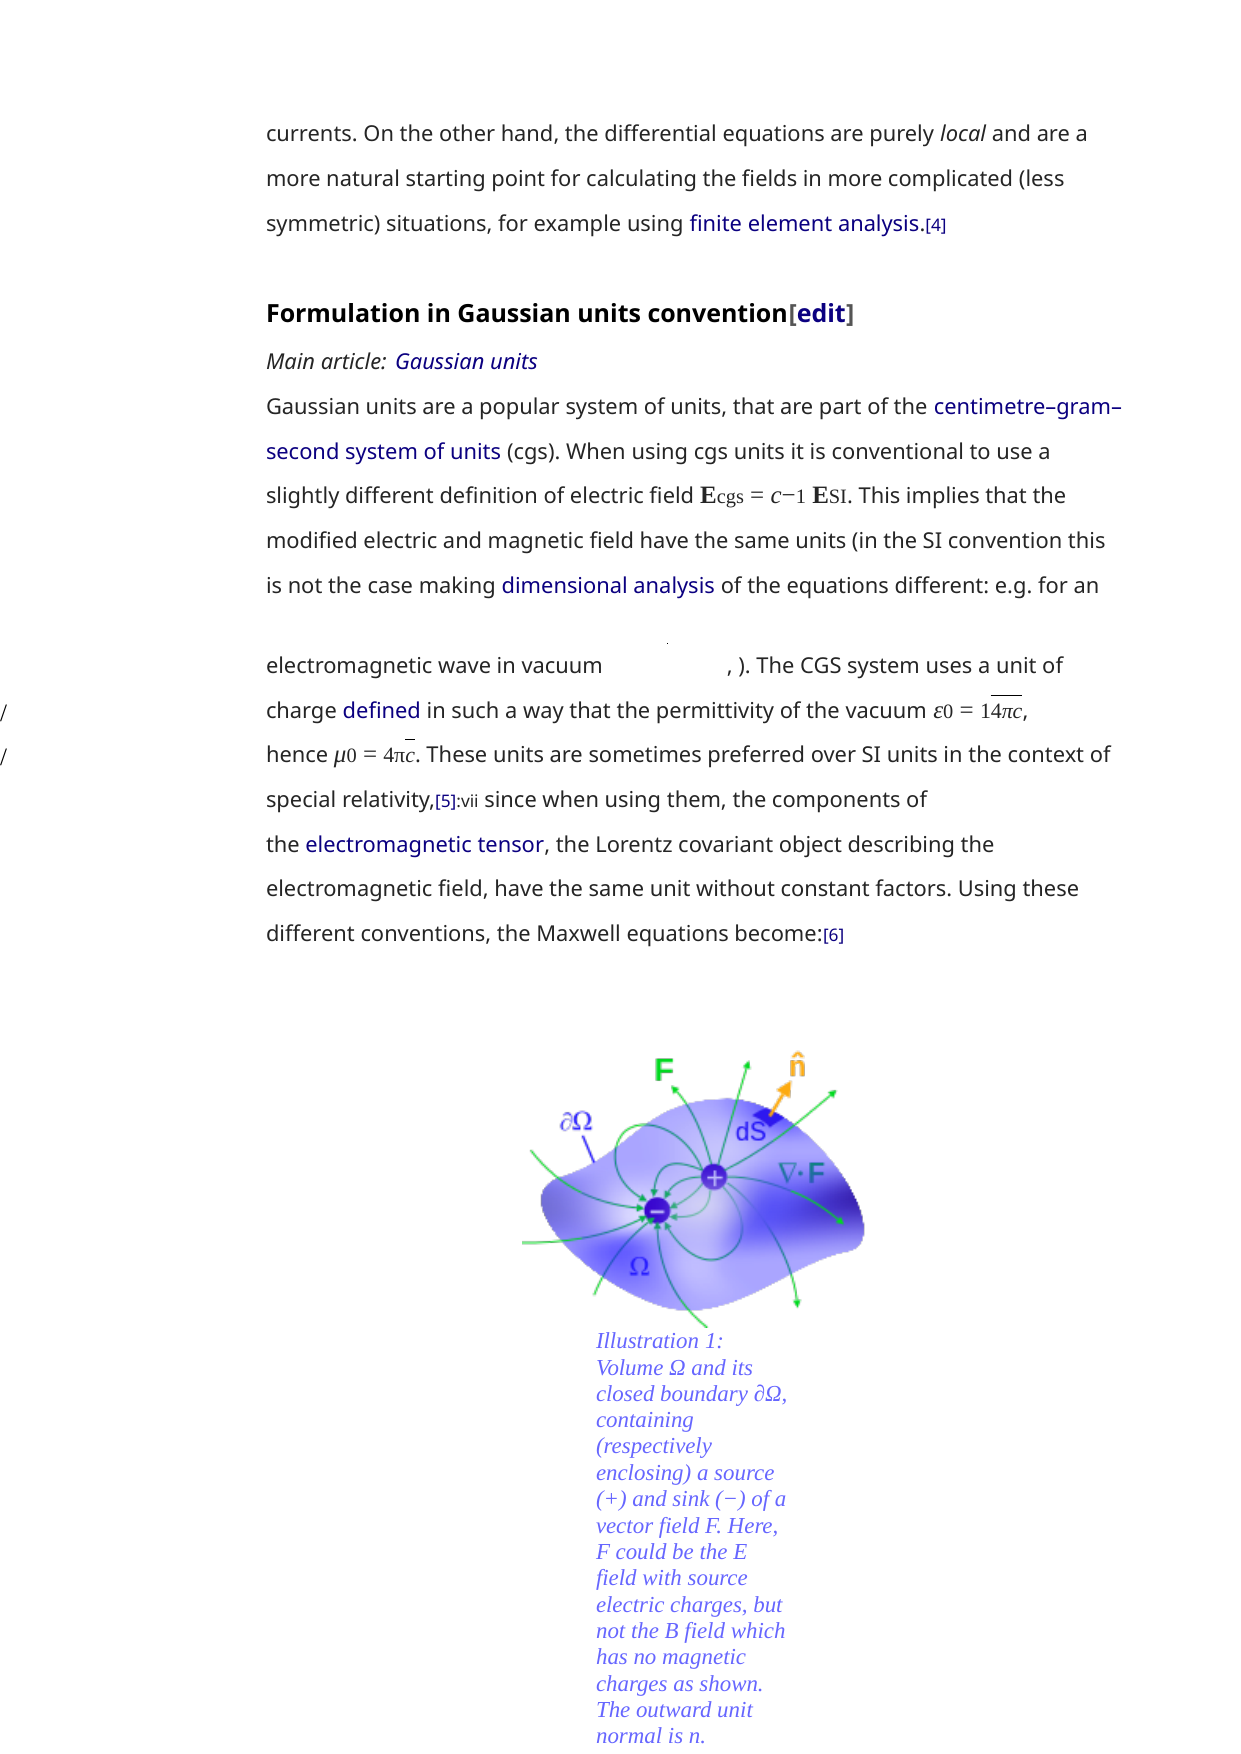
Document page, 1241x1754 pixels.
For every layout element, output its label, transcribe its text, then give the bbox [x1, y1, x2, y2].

text Gaussian units are a popular system of units, that are part of the centimetre–gram–second system of units (cgs). When using cgs units it is conventional to use a slightly different definition of electric field Ecgs = c−1 ESI. This implies that the modified electric and magnetic field have the same units (in the SI convention this is not the case making dimensional analysis of the equations different: e.g. for an electromagnetic wave in vacuum , ). The CGS system uses a unit of charge defined in such a way that the permittivity of the vacuum ε0 = 14πc, hence μ0 = 4πc. These units are sometimes preferred over SI units in the context of special relativity,[5]:vii since when using them, the components of the electromagnetic tensor, the Lorentz covariant object describing the electromagnetic field, have the same unit without constant factors. Using these different conventions, the Maxwell equations become:[6] [266, 391, 1122, 948]
picture [522, 1049, 866, 1328]
text Illustration 1: Volume Ω and its closed boundary ∂Ω, containing (respectively enclosing) a source (+) and sink (−) of a vector field F. Here, F could be the E field with source electric charges, but not the B field which has no magnetic charges as shown. The outward unit normal is n. [596, 1328, 792, 1749]
text Main article: Gaussian units [266, 346, 1122, 376]
text currents. On the other hand, the differential equations are purely local and are a more natural starting point for calculating the fields in more complicated (less symmetric) situations, for example using finite element analysis.[4] [266, 118, 1122, 237]
text Formulation in Gaussian units convention[edit] [266, 295, 1122, 329]
